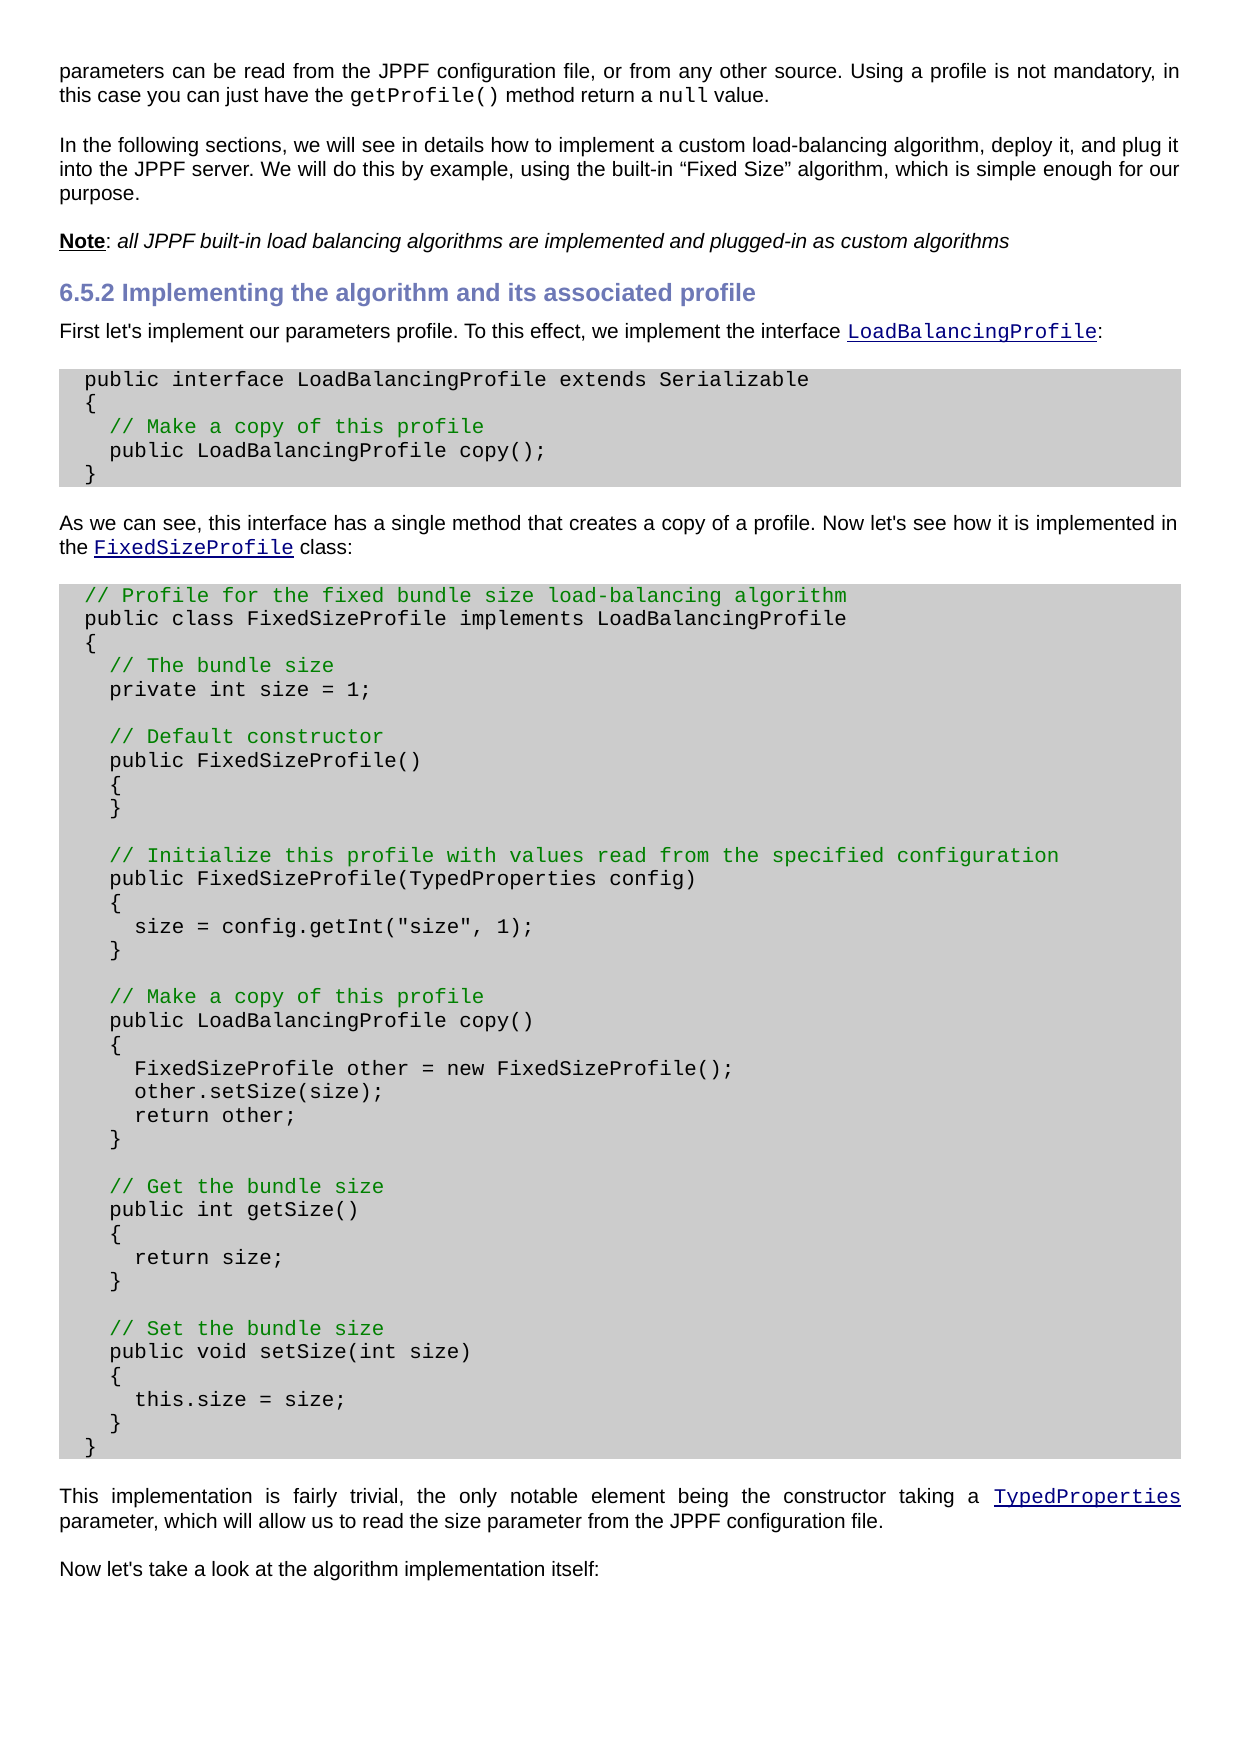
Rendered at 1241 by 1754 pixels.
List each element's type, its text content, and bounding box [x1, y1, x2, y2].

text private int size = 1; [59, 679, 1181, 703]
text // Make a copy of this profile [59, 416, 1181, 439]
text public LoadBalancingProfile copy() [59, 1010, 1181, 1034]
text } [59, 939, 1181, 963]
text { [59, 1034, 1181, 1057]
text As we can see, this interface has a single method that creates a copy of a profile. Now let's see how it is implemented in the FixedSizeProfile class: [59, 511, 1181, 561]
text // Default constructor [59, 726, 1181, 750]
text // Initialize this profile with values read from the specified configuration [59, 845, 1181, 868]
text First let's implement our parameters profile. To this effect, we implement the interface LoadBalancingProfile: [59, 319, 1181, 345]
text } [59, 1412, 1181, 1436]
text return other; [59, 1105, 1181, 1128]
text public LoadBalancingProfile copy(); [59, 439, 1181, 463]
text { [59, 892, 1181, 916]
text { [59, 392, 1181, 416]
text return size; [59, 1247, 1181, 1270]
text } [59, 1128, 1181, 1152]
text public int getSize() [59, 1199, 1181, 1223]
text } [59, 463, 1181, 487]
text This implementation is fairly trivial, the only notable element being the constructor taking a TypedProperties parameter, which will allow us to read the size parameter from the JPPF configuration file. [59, 1483, 1181, 1533]
text public class FixedSizeProfile implements LoadBalancingProfile [59, 608, 1181, 632]
text public FixedSizeProfile() [59, 750, 1181, 774]
text // Profile for the fixed bundle size load-balancing algorithm [59, 584, 1181, 608]
text In the following sections, we will see in details how to implement a custom load-balancing algorithm, deploy it, and plug it into the JPPF server. We will do this by example, using the built-in “Fixed Size” algorithm, which is simple enough for our purpose. [59, 133, 1181, 205]
text other.setSize(size); [59, 1081, 1181, 1105]
text } [59, 797, 1181, 821]
text parameters can be read from the JPPF configuration file, or from any other source. Using a profile is not mandatory, in this case you can just have the getProfile() method return a null value. [59, 59, 1181, 109]
text public void setSize(int size) [59, 1341, 1181, 1365]
subtitle Implementing the algorithm and its associated profile [59, 278, 1181, 306]
text FixedSizeProfile other = new FixedSizeProfile(); [59, 1057, 1181, 1081]
text { [59, 774, 1181, 797]
text // Get the bundle size [59, 1176, 1181, 1199]
text { [59, 632, 1181, 656]
text Now let's take a look at the algorithm implementation itself: [59, 1557, 1181, 1581]
text this.size = size; [59, 1388, 1181, 1412]
text public interface LoadBalancingProfile extends Serializable [59, 369, 1181, 392]
text } [59, 1436, 1181, 1459]
text // The bundle size [59, 656, 1181, 679]
text // Make a copy of this profile [59, 987, 1181, 1010]
text public FixedSizeProfile(TypedProperties config) [59, 868, 1181, 892]
text { [59, 1223, 1181, 1247]
text } [59, 1270, 1181, 1294]
text { [59, 1365, 1181, 1388]
text size = config.getInt("size", 1); [59, 916, 1181, 939]
text // Set the bundle size [59, 1318, 1181, 1341]
text Note: all JPPF built-in load balancing algorithms are implemented and plugged-in as custom algorithms [59, 229, 1181, 253]
